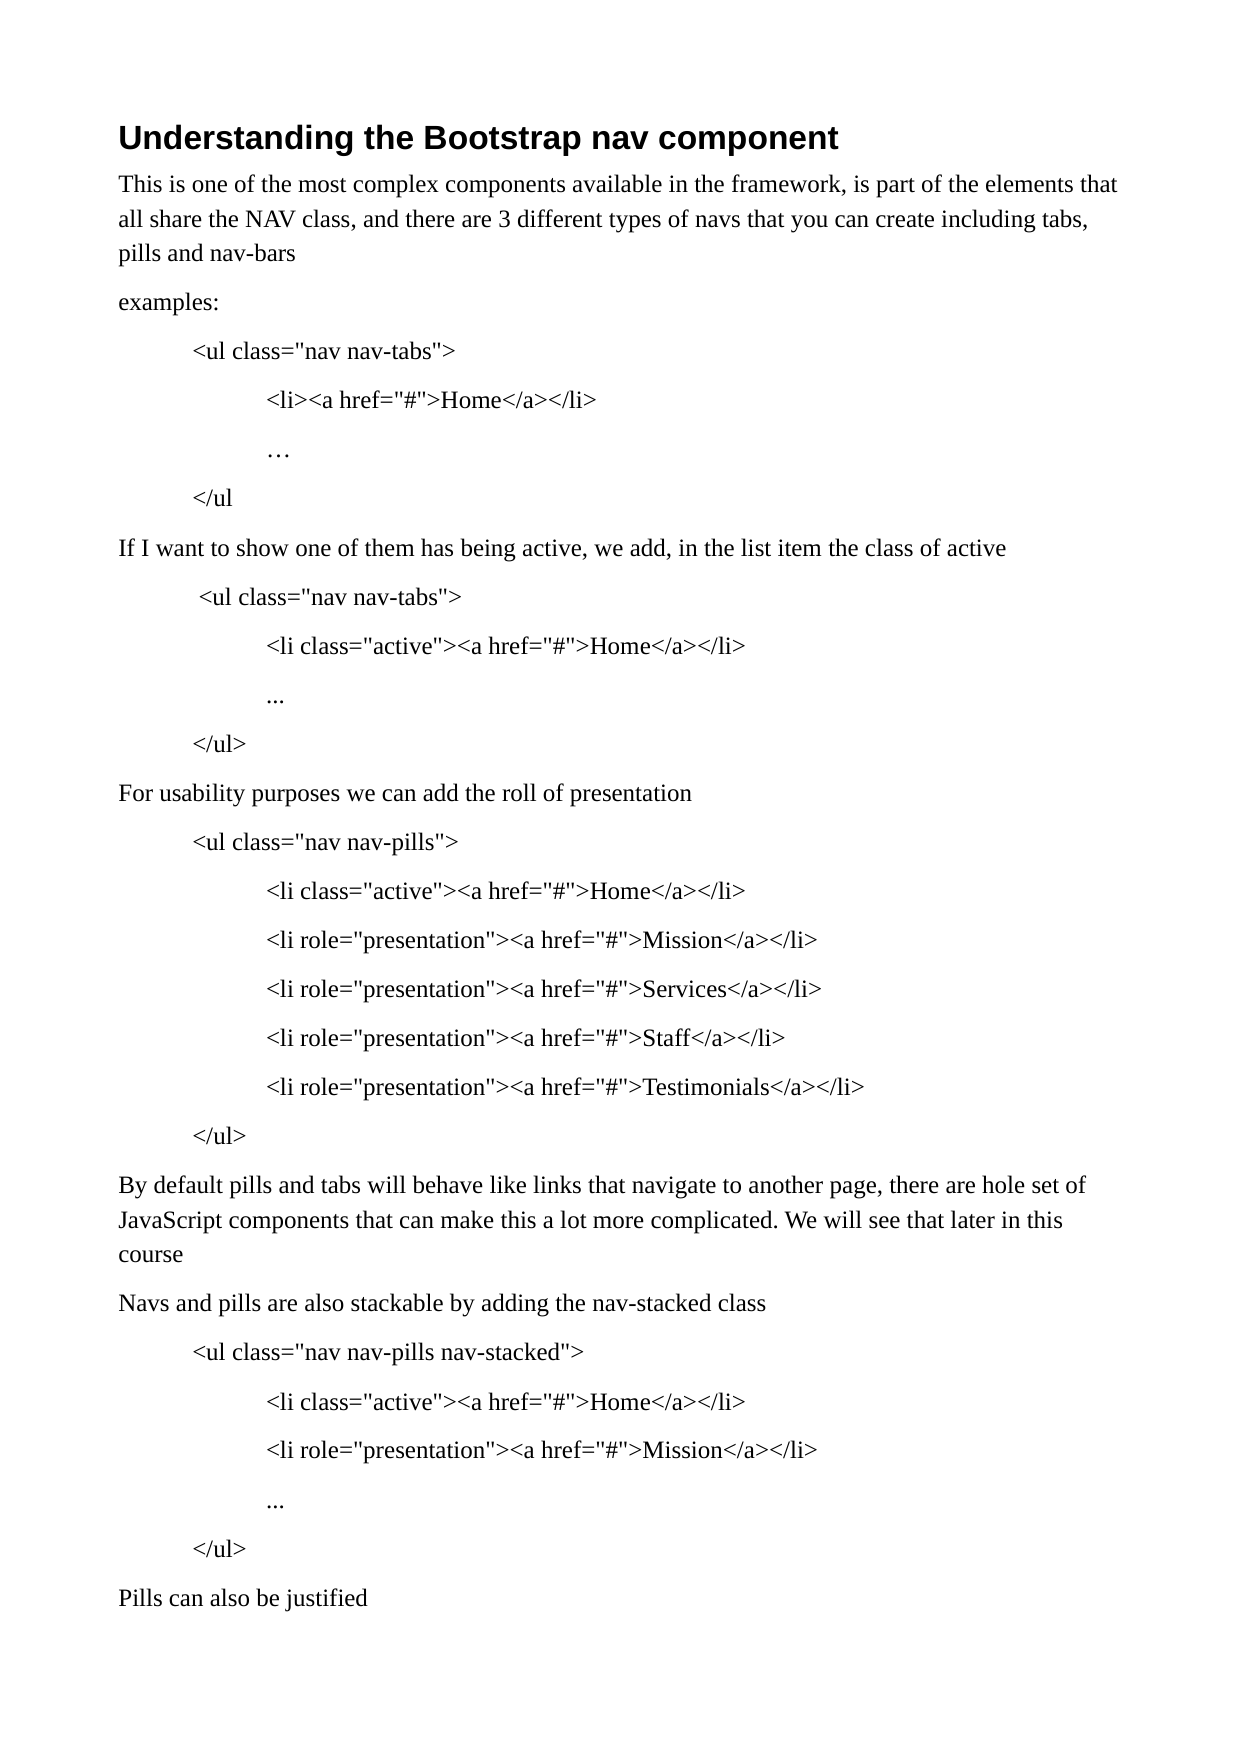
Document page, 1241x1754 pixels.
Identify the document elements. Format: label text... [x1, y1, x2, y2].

text <li><a href="#">Home</a></li> [118, 385, 1122, 414]
text examples: [118, 287, 1122, 316]
text </ul> [118, 1121, 1122, 1150]
text <li class="active"><a href="#">Home</a></li> [118, 631, 1122, 659]
text <ul class="nav nav-tabs"> [118, 336, 1122, 365]
text Pills can also be justified [118, 1583, 1122, 1612]
text </ul [118, 483, 1122, 512]
text This is one of the most complex components available in the framework, is part of the elements that all share the NAV class, and there are 3 different types of navs that you can create including tabs, pills and nav-bars [118, 169, 1122, 267]
text <li class="active"><a href="#">Home</a></li> [118, 1387, 1122, 1415]
text </ul> [118, 1534, 1122, 1562]
text <li role="presentation"><a href="#">Mission</a></li> [118, 1436, 1122, 1464]
text <li role="presentation"><a href="#">Mission</a></li> [118, 925, 1122, 954]
text <li role="presentation"><a href="#">Testimonials</a></li> [118, 1072, 1122, 1101]
text <li role="presentation"><a href="#">Services</a></li> [118, 974, 1122, 1003]
text <ul class="nav nav-pills"> [118, 827, 1122, 856]
text </ul> [118, 729, 1122, 758]
text <li role="presentation"><a href="#">Staff</a></li> [118, 1023, 1122, 1052]
text For usability purposes we can add the roll of presentation [118, 778, 1122, 807]
text By default pills and tabs will behave like links that navigate to another page, there are hole set of JavaScript components that can make this a lot more complicated. We will see that later in this course [118, 1170, 1122, 1268]
text … [118, 434, 1122, 463]
text <li class="active"><a href="#">Home</a></li> [118, 876, 1122, 905]
text ... [118, 680, 1122, 708]
text ... [118, 1485, 1122, 1513]
text <ul class="nav nav-tabs"> [118, 582, 1122, 610]
text Navs and pills are also stackable by adding the nav-stacked class [118, 1288, 1122, 1317]
text If I want to show one of them has being active, we add, in the list item the class of active [118, 533, 1122, 561]
subtitle Understanding the Bootstrap nav component [118, 118, 1122, 157]
text <ul class="nav nav-pills nav-stacked"> [118, 1337, 1122, 1366]
